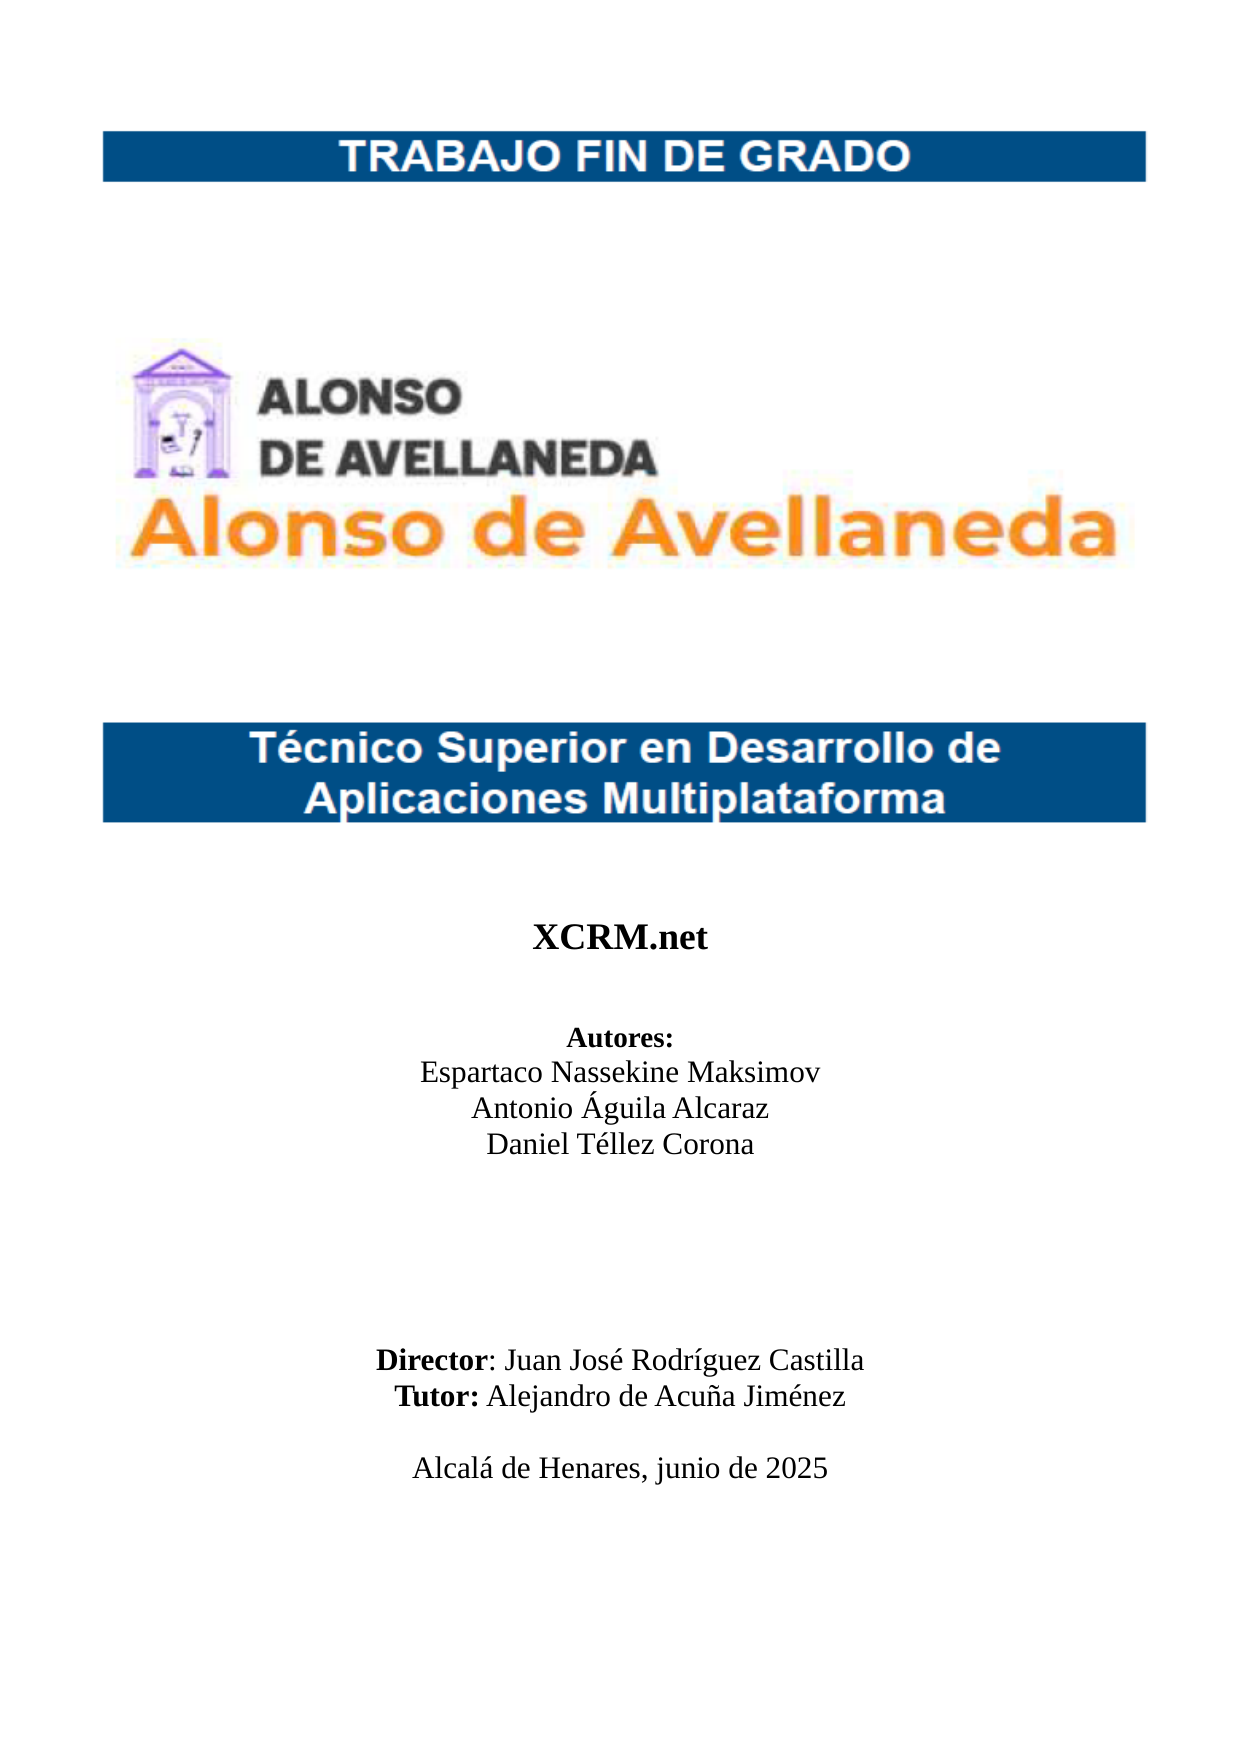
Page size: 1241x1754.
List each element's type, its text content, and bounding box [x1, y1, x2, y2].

text Espartaco Nassekine Maksimov [118, 1054, 1122, 1090]
text Daniel Téllez Corona [118, 1126, 1122, 1162]
text Alcalá de Henares, junio de 2025 [118, 1449, 1122, 1485]
subtitle XCRM.net [118, 914, 1122, 957]
text Antonio Águila Alcaraz [118, 1090, 1122, 1126]
subtitle Autores: [118, 1020, 1122, 1054]
text Tutor: Alejandro de Acuña Jiménez [118, 1377, 1122, 1413]
text Director: Juan José Rodríguez Castilla [118, 1341, 1122, 1377]
